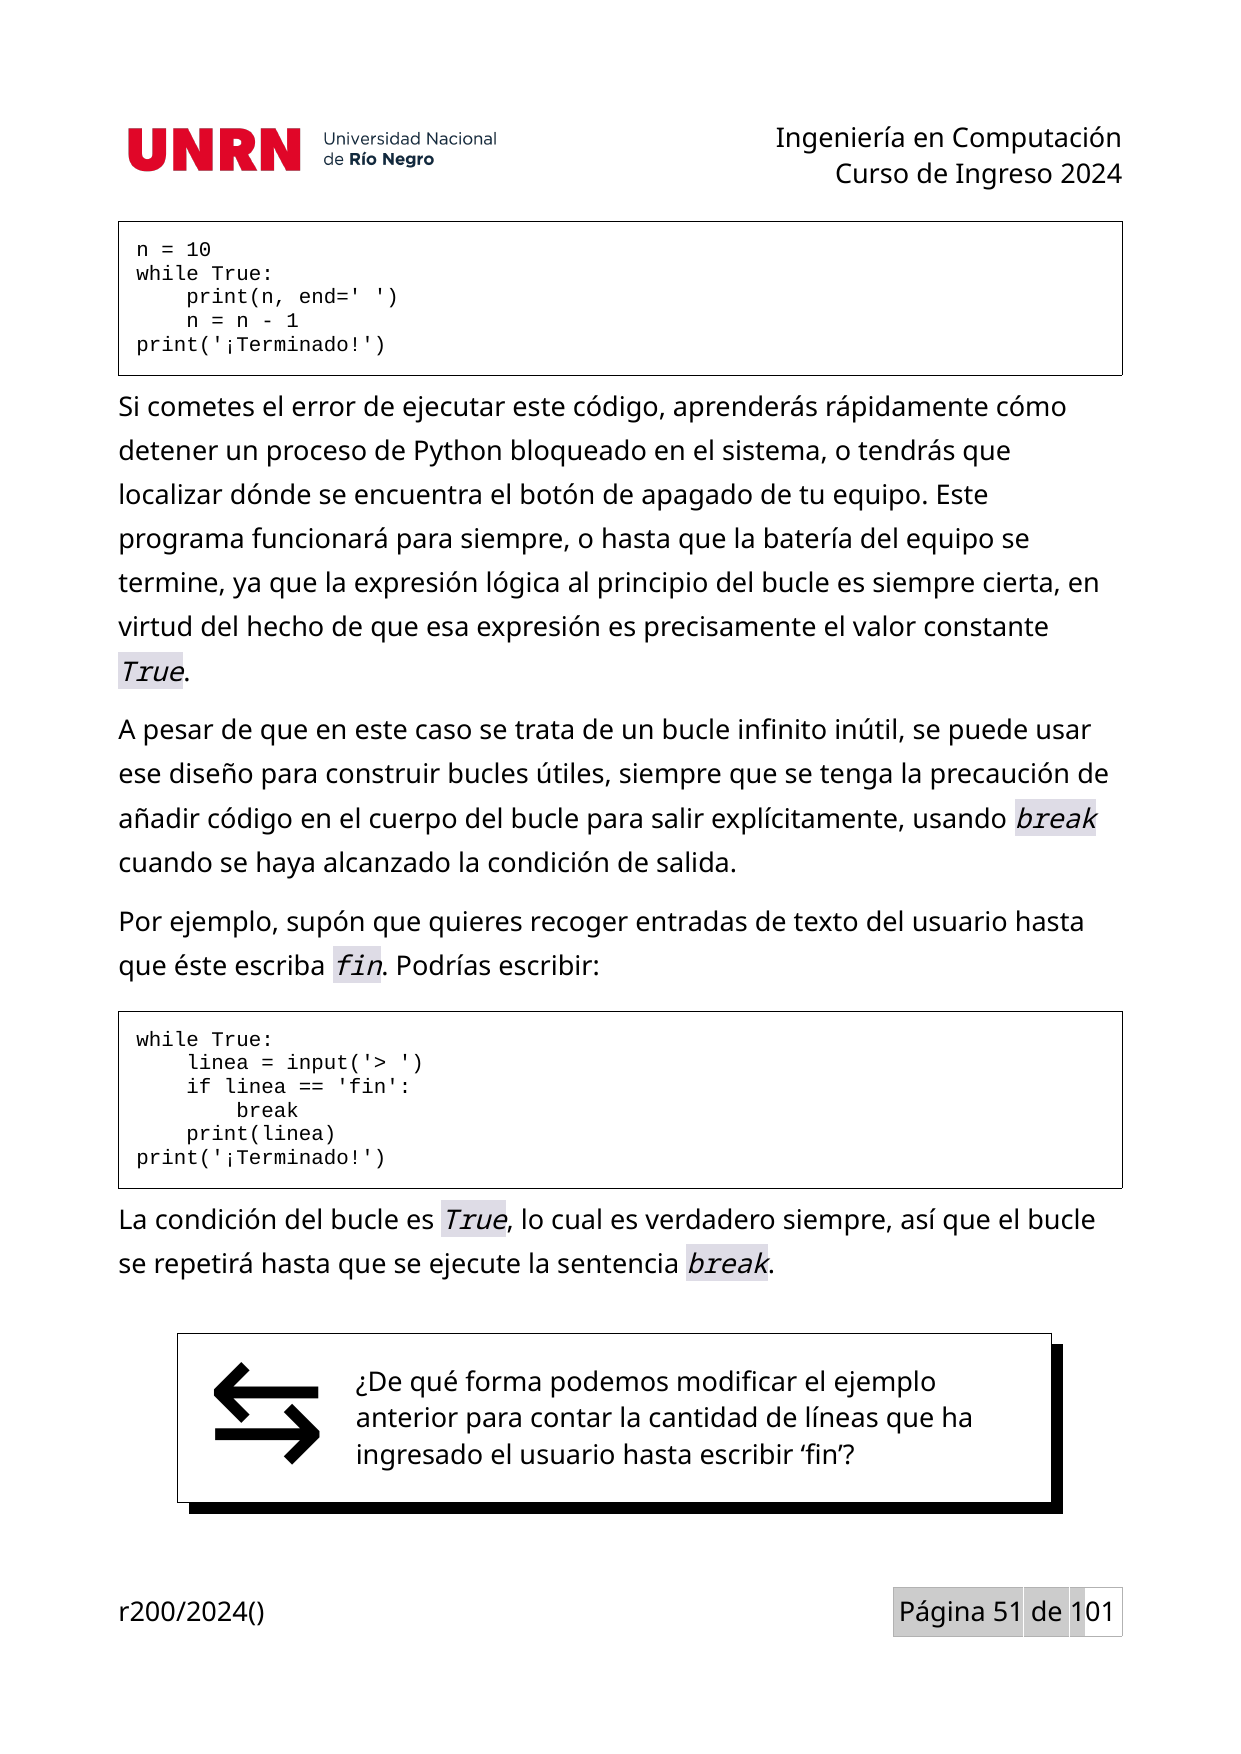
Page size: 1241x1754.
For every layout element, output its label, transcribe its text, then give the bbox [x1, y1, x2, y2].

text Por ejemplo, supón que quieres recoger entradas de texto del usuario hasta que éste escriba fin. Podrías escribir: [118, 902, 1122, 983]
picture [118, 118, 505, 180]
text print(n, end=' ') [119, 269, 1122, 292]
text n = 10 [119, 222, 1122, 245]
text print('¡Terminado!') [119, 316, 1122, 375]
text n = n - 1 [119, 292, 1122, 316]
text if linea == 'fin': [119, 1058, 1122, 1082]
text while True: [119, 245, 1122, 269]
text Si cometes el error de ejecutar este código, aprenderás rápidamente cómo detener un proceso de Python bloqueado en el sistema, o tendrás que localizar dónde se encuentra el botón de apagado de tu equipo. Este programa funcionará para siempre, o hasta que la batería del equipo se termine, ya que la expresión lógica al principio del bucle es siempre cierta, en virtud del hecho de que esa expresión es precisamente el valor constante True. [118, 387, 1122, 689]
text ⇆¿De qué forma podemos modificar el ejemplo anterior para contar la cantidad de líneas que ha ingresado el usuario hasta escribir ‘fin’? [178, 1334, 1051, 1502]
text print(linea) [119, 1105, 1122, 1129]
text break [119, 1082, 1122, 1105]
text A pesar de que en este caso se trata de un bucle infinito inútil, se puede usar ese diseño para construir bucles útiles, siempre que se tenga la precaución de añadir código en el cuerpo del bucle para salir explícitamente, usando break cuando se haya alcanzado la condición de salida. [118, 711, 1122, 880]
text La condición del bucle es True, lo cual es verdadero siempre, así que el bucle se repetirá hasta que se ejecute la sentencia break. [118, 1200, 1122, 1281]
text print('¡Terminado!') [119, 1129, 1122, 1188]
text while True: [119, 1012, 1122, 1034]
text linea = input('> ') [119, 1034, 1122, 1058]
